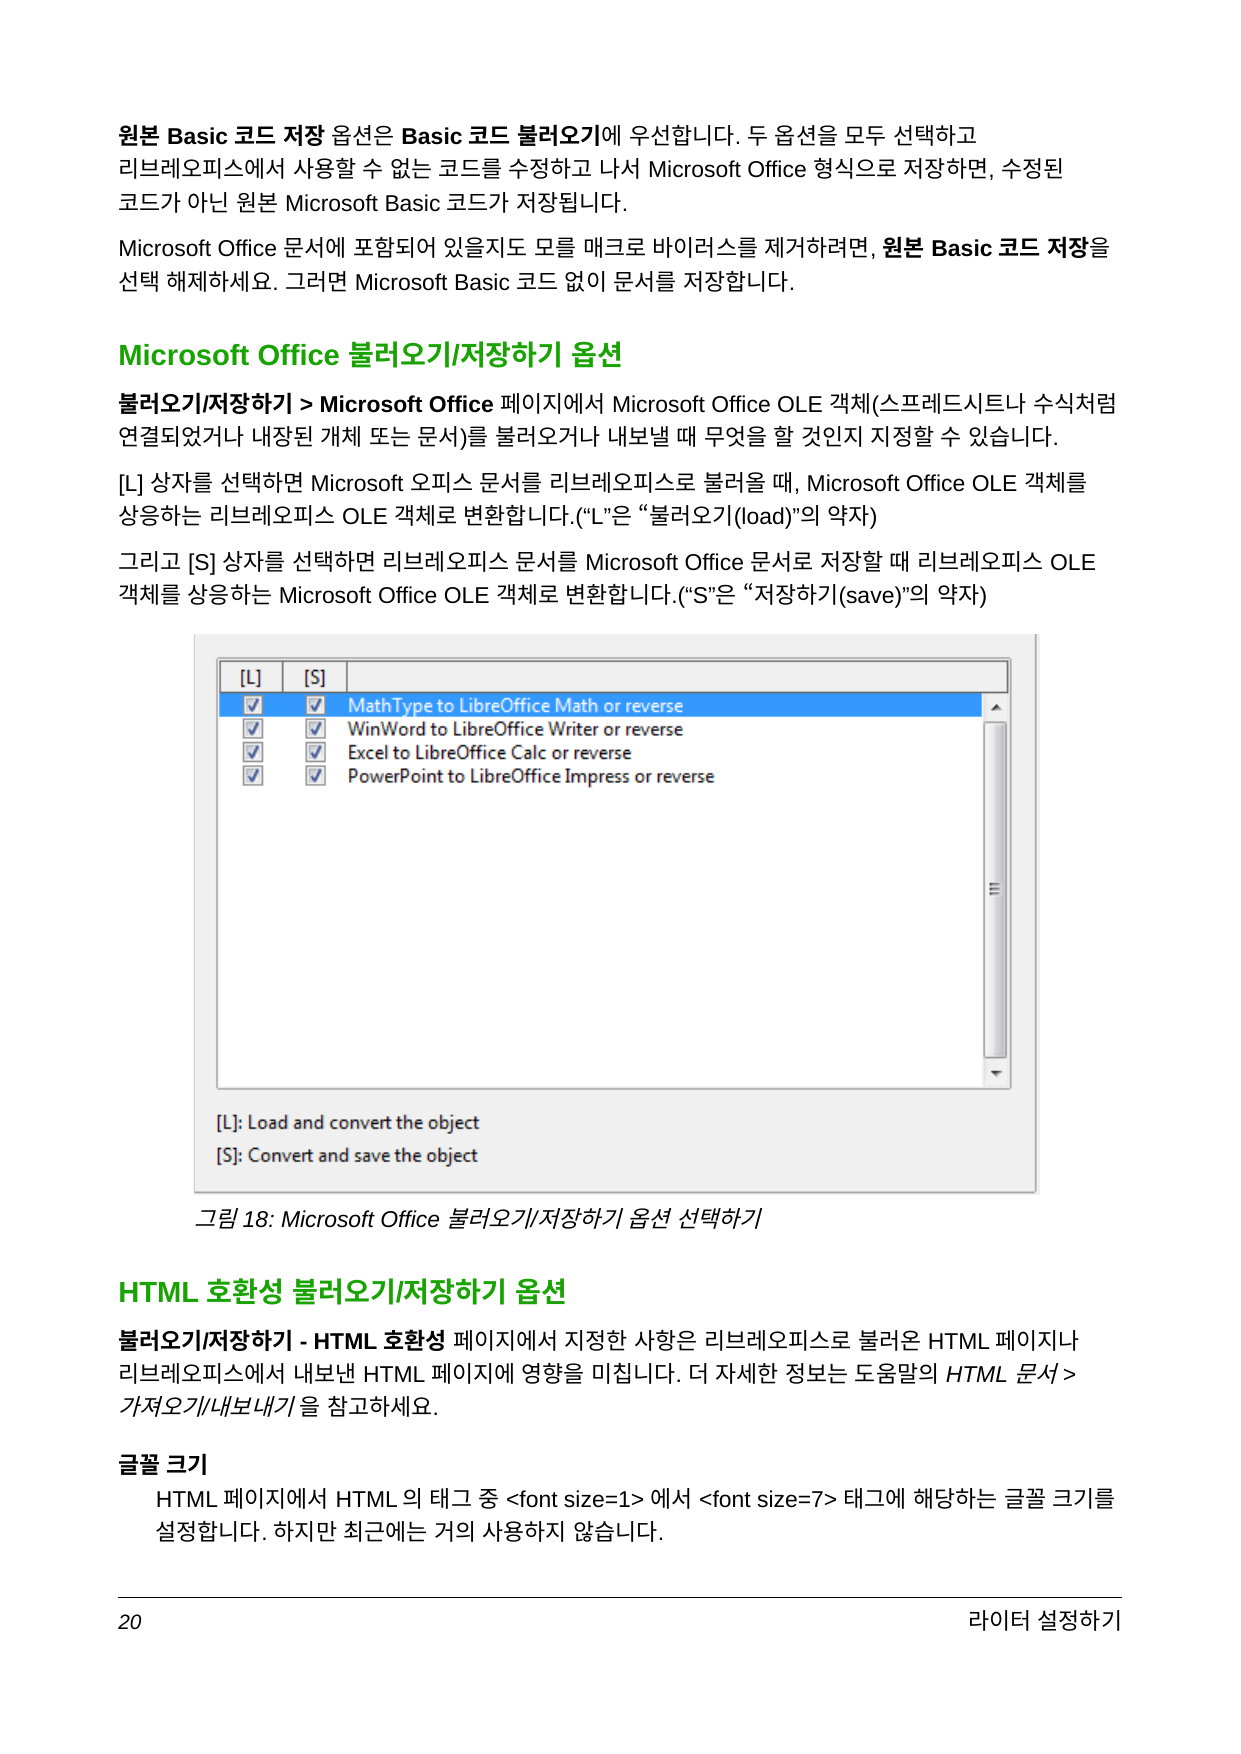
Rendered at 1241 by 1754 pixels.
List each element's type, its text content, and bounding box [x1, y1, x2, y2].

text 불러오기/저장하기 > Microsoft Office 페이지에서 Microsoft Office OLE 객체(스프레드시트나 수식처럼 연결되었거나 내장된 개체 또는 문서)를 불러오거나 내보낼 때 무엇을 할 것인지 지정할 수 있습니다. [118, 385, 1122, 452]
text HTML 페이지에서 HTML의 태그 중 <font size=1> 에서 <font size=7> 태그에 해당하는 글꼴 크기를 설정합니다. 하지만 최근에는 거의 사용하지 않습니다. [156, 1481, 1122, 1547]
text 원본 Basic 코드 저장 옵션은 Basic 코드 불러오기에 우선합니다. 두 옵션을 모두 선택하고 리브레오피스에서 사용할 수 없는 코드를 수정하고 나서 Microsoft Office 형식으로 저장하면, 수정된 코드가 아닌 원본 Microsoft Basic 코드가 저장됩니다. [118, 118, 1122, 218]
text 그리고 [S] 상자를 선택하면 리브레오피스 문서를 Microsoft Office 문서로 저장할 때 리브레오피스 OLE 객체를 상응하는 Microsoft Office OLE 객체로 변환합니다.(“S”은 “저장하기(save)”의 약자) [118, 543, 1122, 610]
text 그림 18: Microsoft Office 불러오기/저장하기 옵션 선택하기 [194, 1201, 1046, 1234]
text Microsoft Office 문서에 포함되어 있을지도 모를 매크로 바이러스를 제거하려면, 원본 Basic 코드 저장을 선택 해제하세요. 그러면 Microsoft Basic 코드 없이 문서를 저장합니다. [118, 230, 1122, 297]
text 불러오기/저장하기 - HTML 호환성 페이지에서 지정한 사항은 리브레오피스로 불러온 HTML 페이지나 리브레오피스에서 내보낸 HTML 페이지에 영향을 미칩니다. 더 자세한 정보는 도움말의 HTML 문서 > 가져오기/내보내기 을 참고하세요. [118, 1323, 1122, 1422]
subtitle Microsoft Office 불러오기/저장하기 옵션 [118, 332, 1122, 373]
text 글꼴 크기 [118, 1447, 1122, 1481]
picture [193, 634, 1040, 1195]
text [L] 상자를 선택하면 Microsoft 오피스 문서를 리브레오피스로 불러올 때, Microsoft Office OLE 객체를 상응하는 리브레오피스 OLE 객체로 변환합니다.(“L”은 “불러오기(load)”의 약자) [118, 464, 1122, 531]
subtitle HTML 호환성 불러오기/저장하기 옵션 [118, 1269, 1122, 1310]
